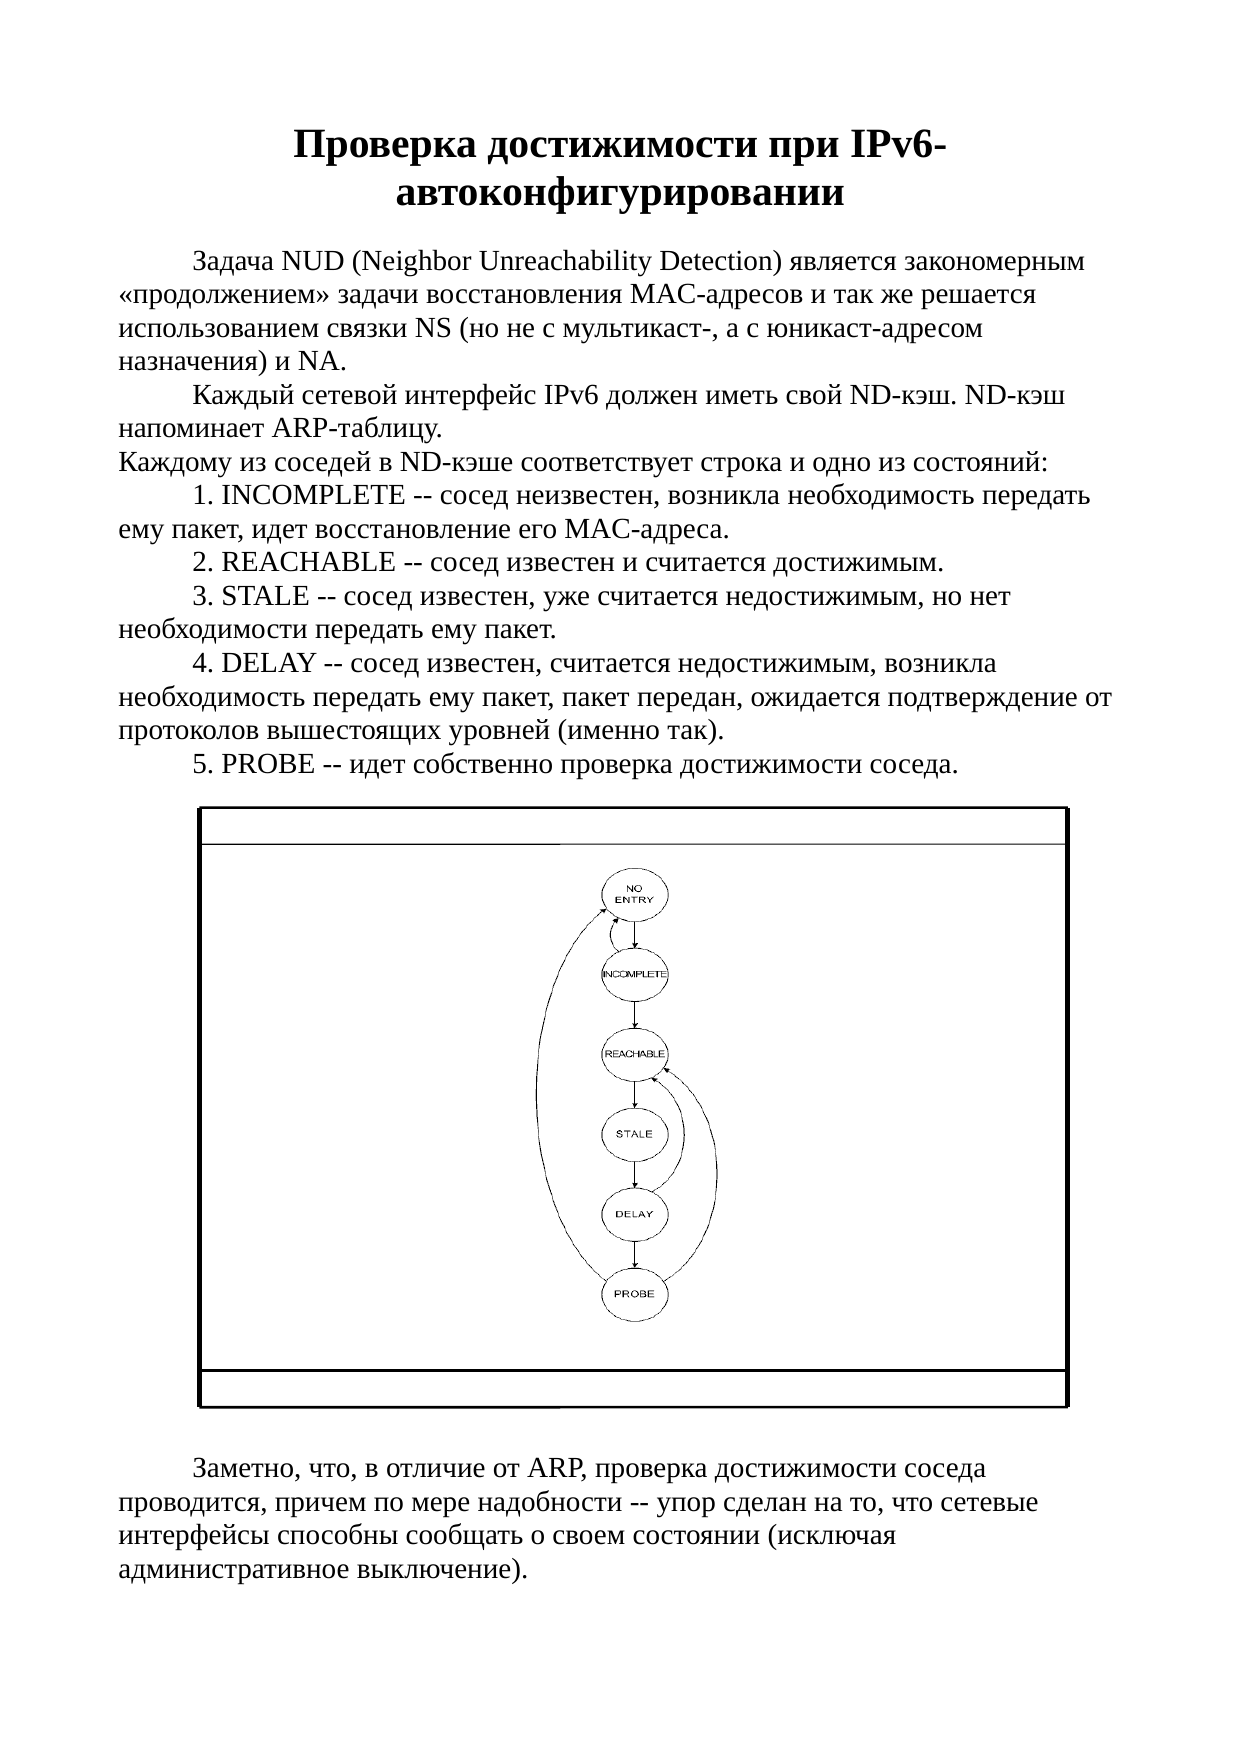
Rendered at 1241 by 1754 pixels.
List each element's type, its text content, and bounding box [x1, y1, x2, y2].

picture [354, 854, 914, 1334]
text необходимости передать ему пакет. [118, 612, 1122, 645]
text 2. REACHABLE -- сосед известен и считается достижимым. [118, 544, 1122, 578]
text Заметно, что, в отличие от ARP, проверка достижимости соседа проводится, причем по мере надобности -- упор сделан на то, что сетевые интерфейсы способны сообщать о своем состоянии (исключая административное выключение). [118, 1450, 1122, 1584]
text Каждому из соседей в ND-кэше соответствует строка и одно из состояний: [118, 444, 1122, 477]
text Каждый сетевой интерфейс IPv6 должен иметь свой ND-кэш. ND-кэш [118, 377, 1122, 410]
text Задача NUD (Neighbor Unreachability Detection) является закономерным [118, 243, 1122, 276]
text использованием связки NS (но не с мультикаст-, а с юникаст-адресом назначения) и NA. [118, 310, 1122, 377]
text 1. INCOMPLETE -- сосед неизвестен, возникла необходимость передать ему пакет, идет восстановление его MAC-адреса. [118, 477, 1122, 544]
text 4. DELAY -- сосед известен, считается недостижимым, возникла необходимость передать ему пакет, пакет передан, ожидается подтверждение от протоколов вышестоящих уровней (именно так). [118, 645, 1122, 746]
text Проверка достижимости при IPv6-автоконфигурировании [118, 118, 1122, 214]
text 3. STALE -- сосед известен, уже считается недостижимым, но нет [118, 578, 1122, 612]
text напоминает ARP-таблицу. [118, 410, 1122, 444]
text «продолжением» задачи восстановления MAC-адресов и так же решается [118, 276, 1122, 310]
text 5. PROBE -- идет собственно проверка достижимости соседа. [118, 746, 1122, 779]
